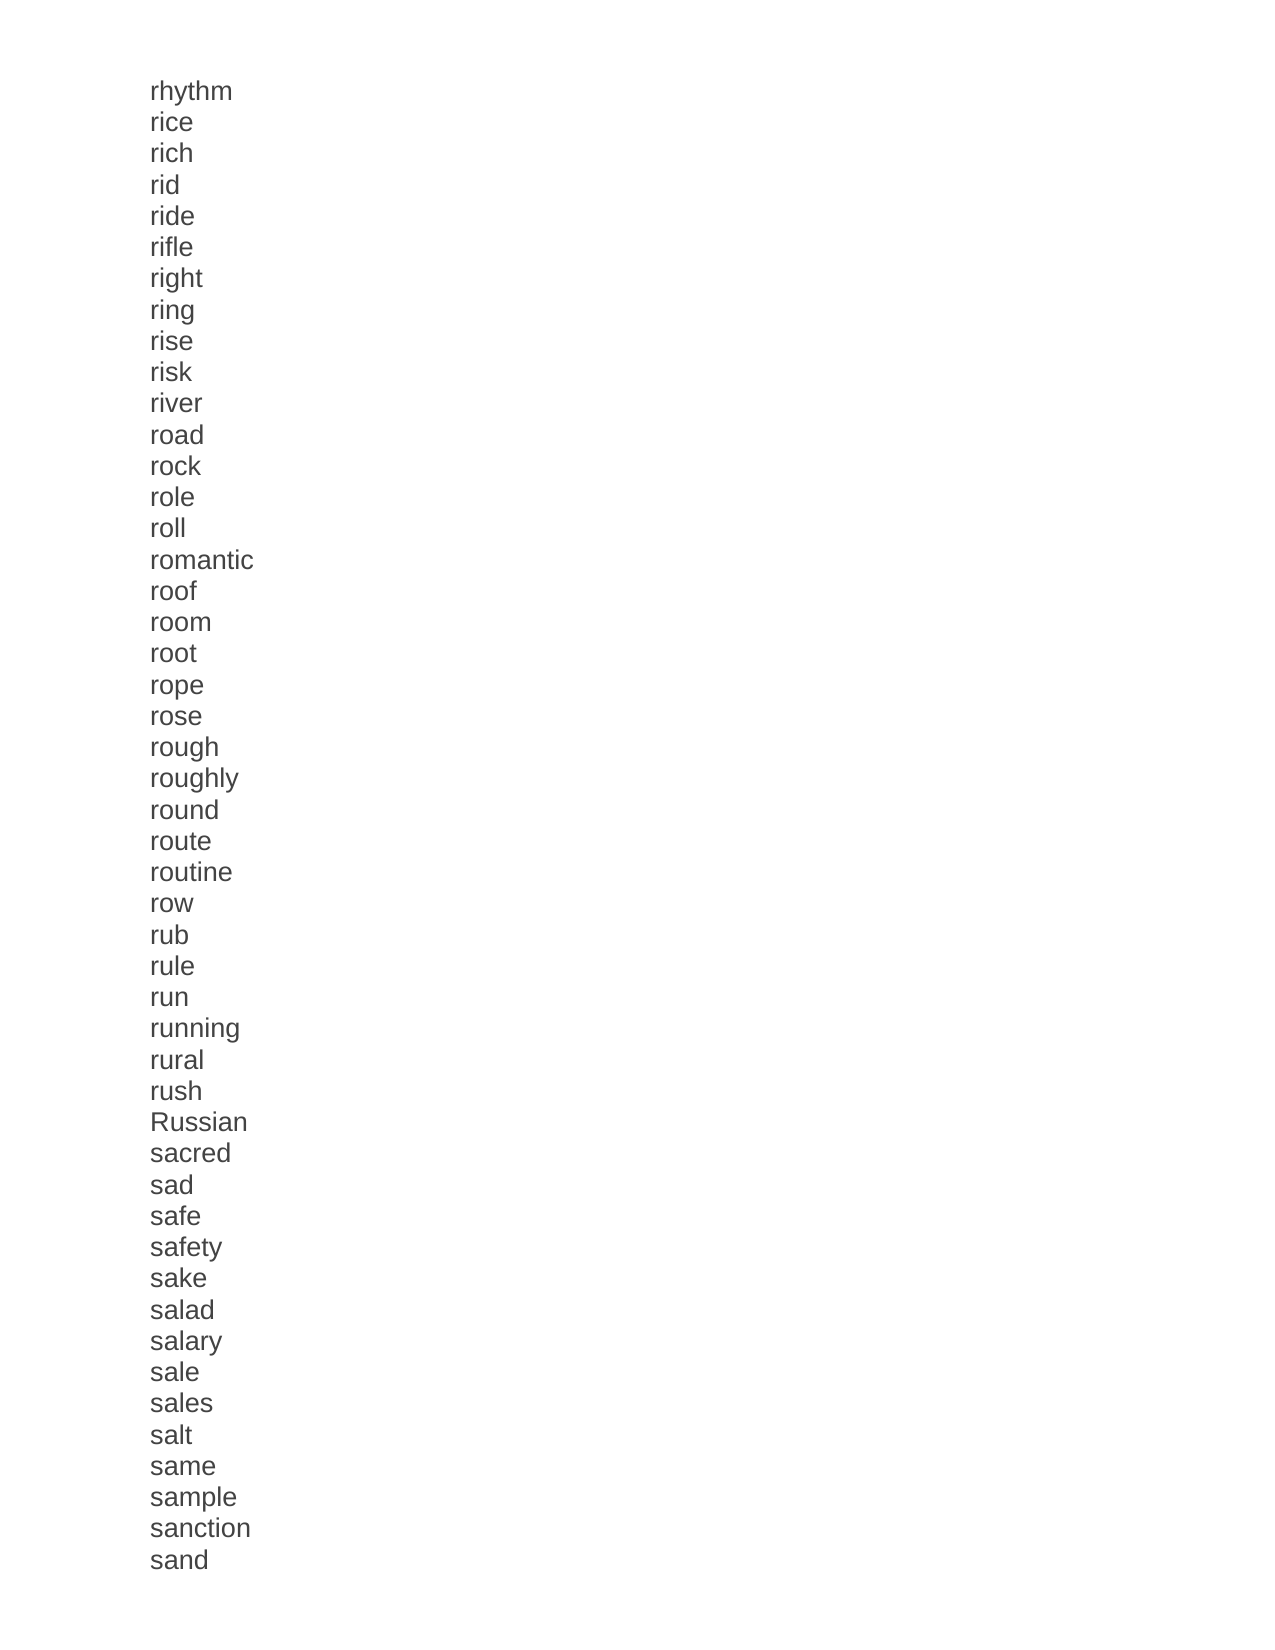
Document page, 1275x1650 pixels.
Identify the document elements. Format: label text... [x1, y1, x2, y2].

text routine [150, 856, 1125, 887]
text rich [150, 137, 1125, 169]
text ring [150, 294, 1125, 325]
text rush [150, 1075, 1125, 1106]
text sand [150, 1544, 1125, 1575]
text roughly [150, 762, 1125, 794]
text sad [150, 1169, 1125, 1200]
text roll [150, 512, 1125, 544]
text rid [150, 169, 1125, 200]
text rural [150, 1044, 1125, 1075]
text rough [150, 731, 1125, 762]
text room [150, 606, 1125, 637]
text role [150, 481, 1125, 512]
text running [150, 1012, 1125, 1044]
text run [150, 981, 1125, 1012]
text rise [150, 325, 1125, 356]
text rule [150, 950, 1125, 981]
text salt [150, 1419, 1125, 1450]
text round [150, 794, 1125, 825]
text road [150, 419, 1125, 450]
text row [150, 887, 1125, 919]
text rub [150, 919, 1125, 950]
text rifle [150, 231, 1125, 262]
text Russian [150, 1106, 1125, 1137]
text route [150, 825, 1125, 856]
text sale [150, 1356, 1125, 1387]
text risk [150, 356, 1125, 387]
text salad [150, 1294, 1125, 1325]
text salary [150, 1325, 1125, 1356]
text right [150, 262, 1125, 294]
text sanction [150, 1512, 1125, 1544]
text safety [150, 1231, 1125, 1262]
text rhythm [150, 75, 1125, 106]
text romantic [150, 544, 1125, 575]
text rice [150, 106, 1125, 137]
text rope [150, 669, 1125, 700]
text sacred [150, 1137, 1125, 1169]
text rock [150, 450, 1125, 481]
text sample [150, 1481, 1125, 1512]
text roof [150, 575, 1125, 606]
text ride [150, 200, 1125, 231]
text rose [150, 700, 1125, 731]
text root [150, 637, 1125, 669]
text sales [150, 1387, 1125, 1419]
text river [150, 387, 1125, 419]
text sake [150, 1262, 1125, 1294]
text safe [150, 1200, 1125, 1231]
text same [150, 1450, 1125, 1481]
